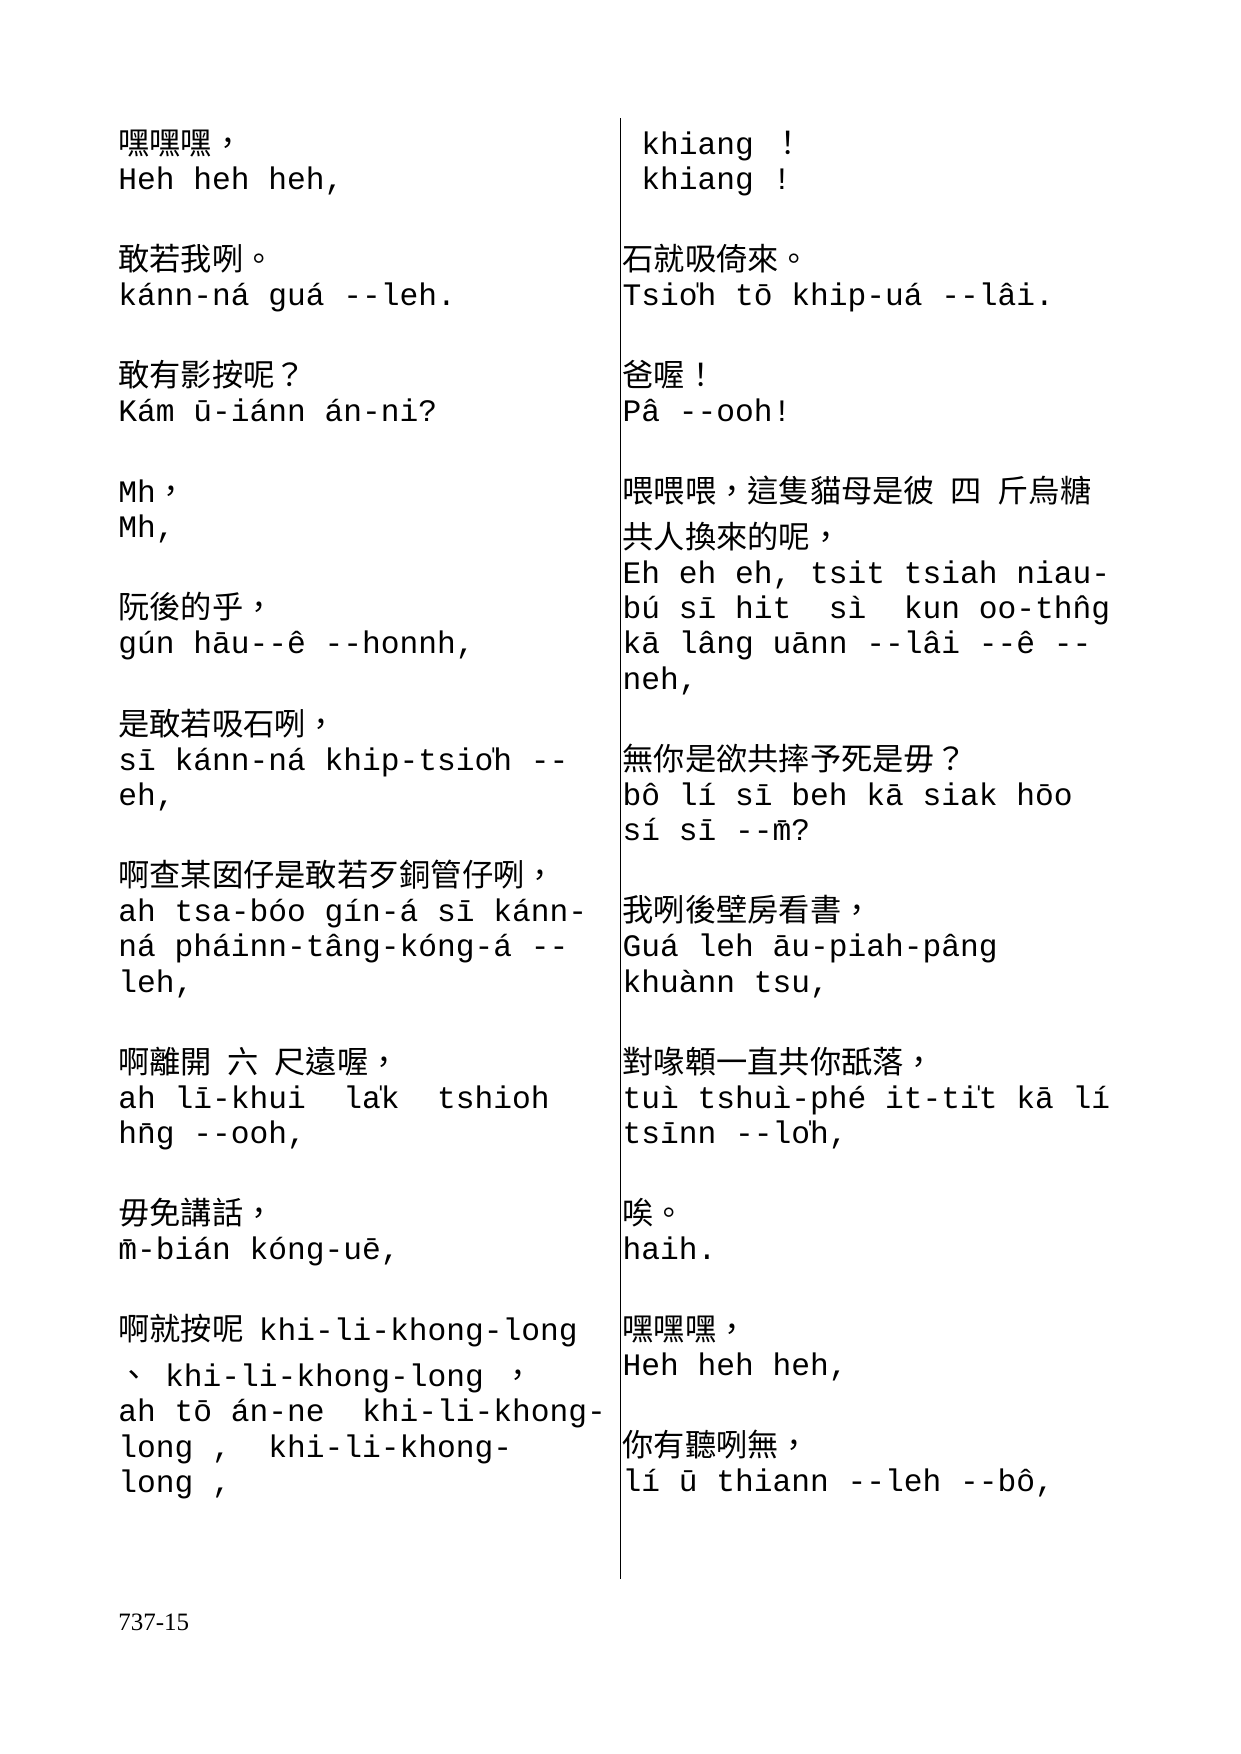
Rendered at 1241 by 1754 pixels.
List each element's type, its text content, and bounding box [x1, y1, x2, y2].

text Heh heh heh, [118, 163, 618, 199]
text 嘿嘿嘿， [118, 118, 618, 163]
text 你有聽咧無， [622, 1421, 1122, 1466]
text haih. [622, 1234, 1122, 1269]
text lí ū thiann --leh --bô, [622, 1466, 1122, 1501]
text ah tō án-ne khi-li-khong-long , khi-li-khong-long , [118, 1396, 618, 1502]
text 敢有影按呢？ [118, 350, 618, 395]
text 喂喂喂，這隻貓母是彼 四 斤烏糖共人換來的呢， [622, 467, 1122, 557]
text 毋免講話， [118, 1188, 618, 1234]
text Heh heh heh, [622, 1350, 1122, 1385]
text 是敢若吸石咧， [118, 699, 618, 744]
text 嘿嘿嘿， [622, 1304, 1122, 1350]
text gún hāu--ê --honnh, [118, 628, 618, 663]
text 無你是欲共摔予死是毋？ [622, 734, 1122, 779]
text bô lí sī beh kā siak hōo sí sī --m̄? [622, 779, 1122, 850]
text 我咧後壁房看書， [622, 886, 1122, 931]
text Mh, [118, 512, 618, 547]
text 敢若我咧。 [118, 234, 618, 279]
text 阮後的乎， [118, 583, 618, 628]
text khiang ！ [622, 118, 1122, 164]
text 唉。 [622, 1188, 1122, 1234]
text 對喙䫌一直共你舐落， [622, 1037, 1122, 1082]
text Eh eh eh, tsit tsiah niau-bú sī hit sì kun oo-thn̂g kā lâng uānn --lâi --ê --neh, [622, 557, 1122, 699]
text Tsio̍h tō khip-uá --lâi. [622, 280, 1122, 315]
text khiang ! [622, 164, 1122, 199]
text Mh， [118, 466, 618, 512]
text 啊查某囡仔是敢若歹銅管仔咧， [118, 850, 618, 895]
text Pâ --ooh! [622, 396, 1122, 431]
text 啊就按呢 khi-li-khong-long 、 khi-li-khong-long ， [118, 1304, 618, 1396]
text Guá leh āu-piah-pâng khuànn tsu, [622, 931, 1122, 1002]
text m̄-bián kóng-uē, [118, 1234, 618, 1269]
text ah tsa-bóo gín-á sī kánn-ná pháinn-tâng-kóng-á --leh, [118, 895, 618, 1002]
text 啊離開 六 尺遠喔， [118, 1037, 618, 1082]
text sī kánn-ná khip-tsio̍h --eh, [118, 744, 618, 815]
text kánn-ná guá --leh. [118, 279, 618, 315]
text Kám ū-iánn án-ni? [118, 395, 618, 431]
text tuì tshuì-phé it-ti̍t kā lí tsīnn --lo̍h, [622, 1082, 1122, 1153]
text 石就吸倚來。 [622, 234, 1122, 280]
text 爸喔！ [622, 351, 1122, 396]
text ah lī-khui la̍k tshioh hn̄g --ooh, [118, 1082, 618, 1153]
